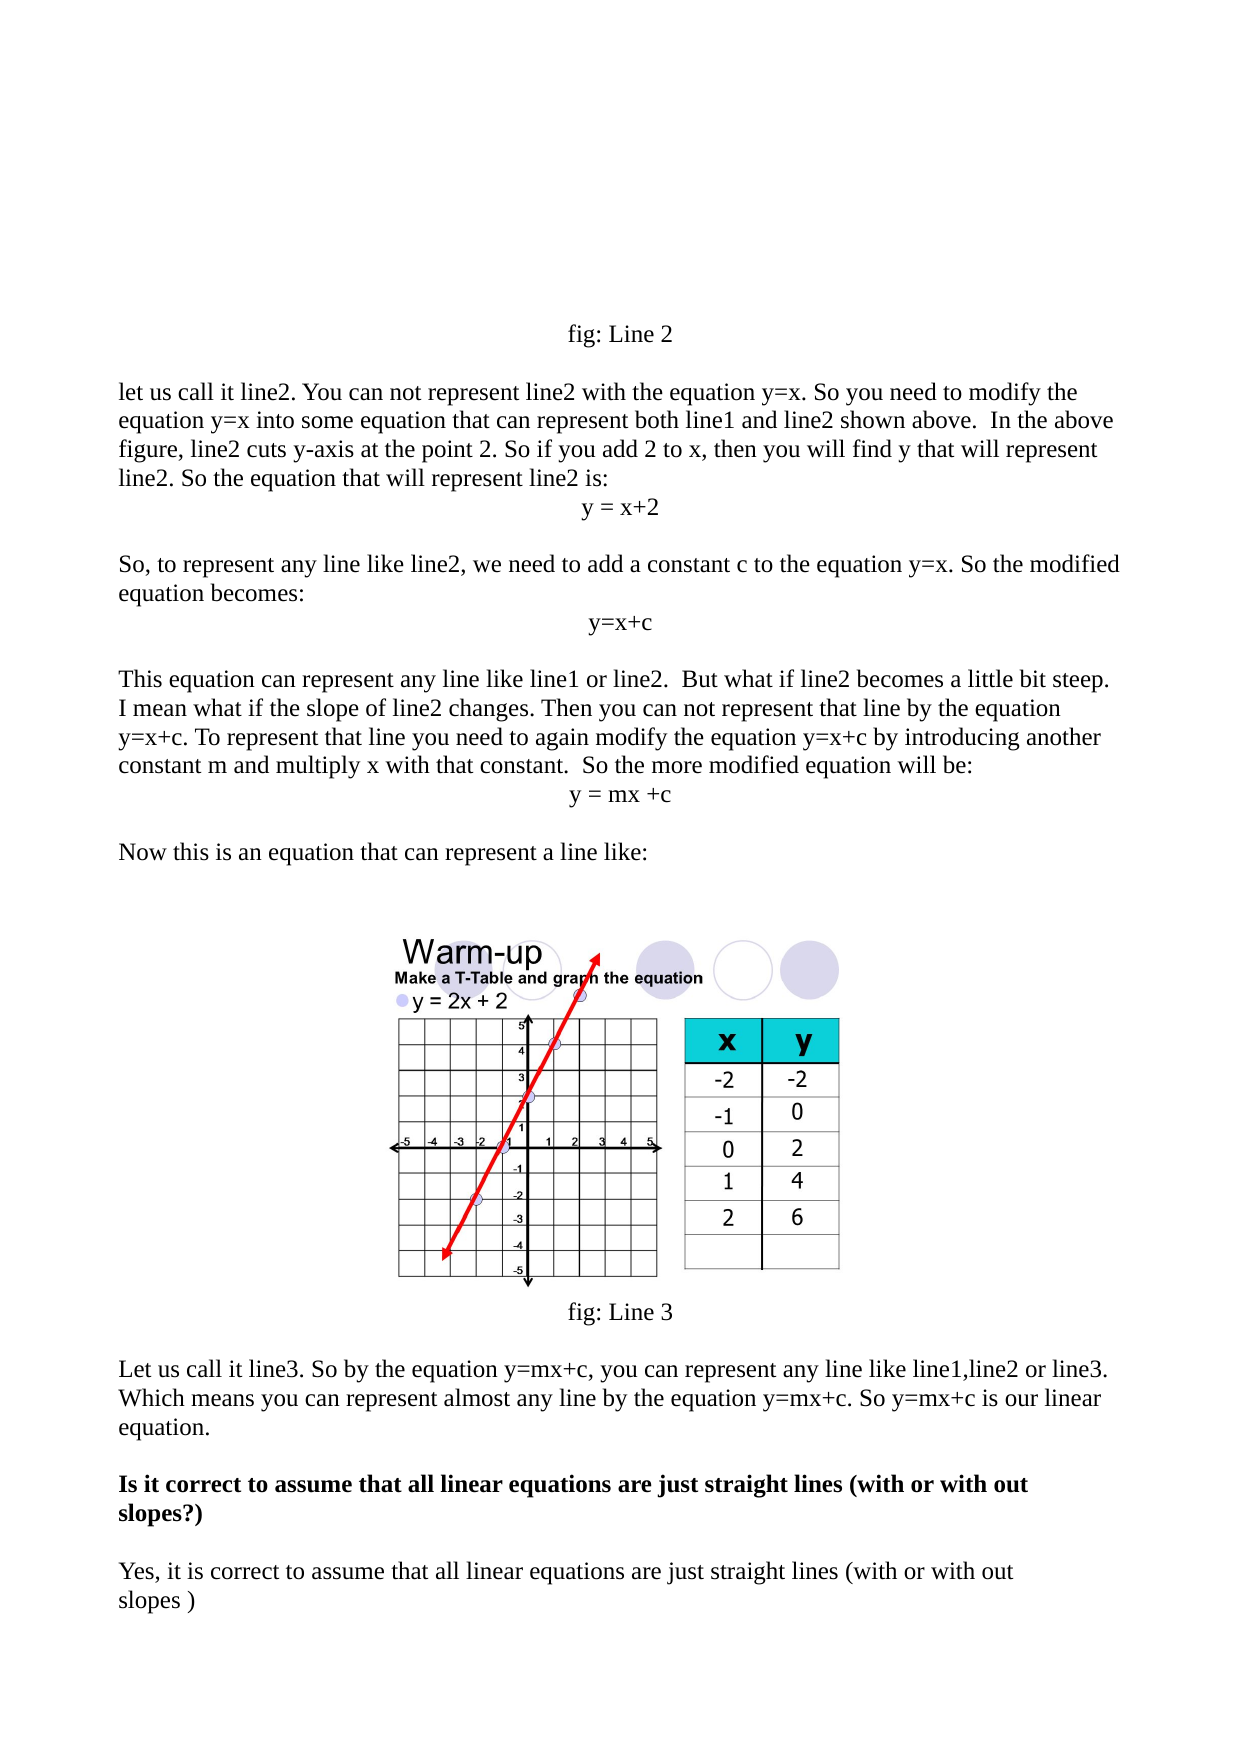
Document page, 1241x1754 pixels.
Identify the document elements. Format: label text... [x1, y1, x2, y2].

text fig: Line 2 [118, 319, 1122, 348]
text y = x+2 [118, 492, 1122, 521]
text let us call it line2. You can not represent line2 with the equation y=x. So you need to modify the equation y=x into some equation that can represent both line1 and line2 shown above. In the above figure, line2 cuts y-axis at the point 2. So if you add 2 to x, then you will find y that will represent line2. So the equation that will represent line2 is: [118, 377, 1122, 492]
text So, to represent any line like line2, we need to add a constant c to the equation y=x. So the modified equation becomes: [118, 549, 1122, 607]
text Yes, it is correct to assume that all linear equations are just straight lines (with or with out slopes ) [118, 1556, 1063, 1614]
text Now this is an equation that can represent a line like: [118, 837, 1122, 866]
text Is it correct to assume that all linear equations are just straight lines (with or with out slopes?) [118, 1469, 1063, 1527]
text fig: Line 3 [118, 1297, 1122, 1326]
text Let us call it line3. So by the equation y=mx+c, you can represent any line like line1,line2 or line3. Which means you can represent almost any line by the equation y=mx+c. So y=mx+c is our linear equation. [118, 1354, 1122, 1441]
picture [377, 924, 863, 1289]
text This equation can represent any line like line1 or line2. But what if line2 becomes a little bit steep. I mean what if the slope of line2 changes. Then you can not represent that line by the equation y=x+c. To represent that line you need to again modify the equation y=x+c by introducing another constant m and multiply x with that constant. So the more modified equation will be: [118, 664, 1122, 779]
text y = mx +c [118, 779, 1122, 808]
text y=x+c [118, 607, 1122, 636]
